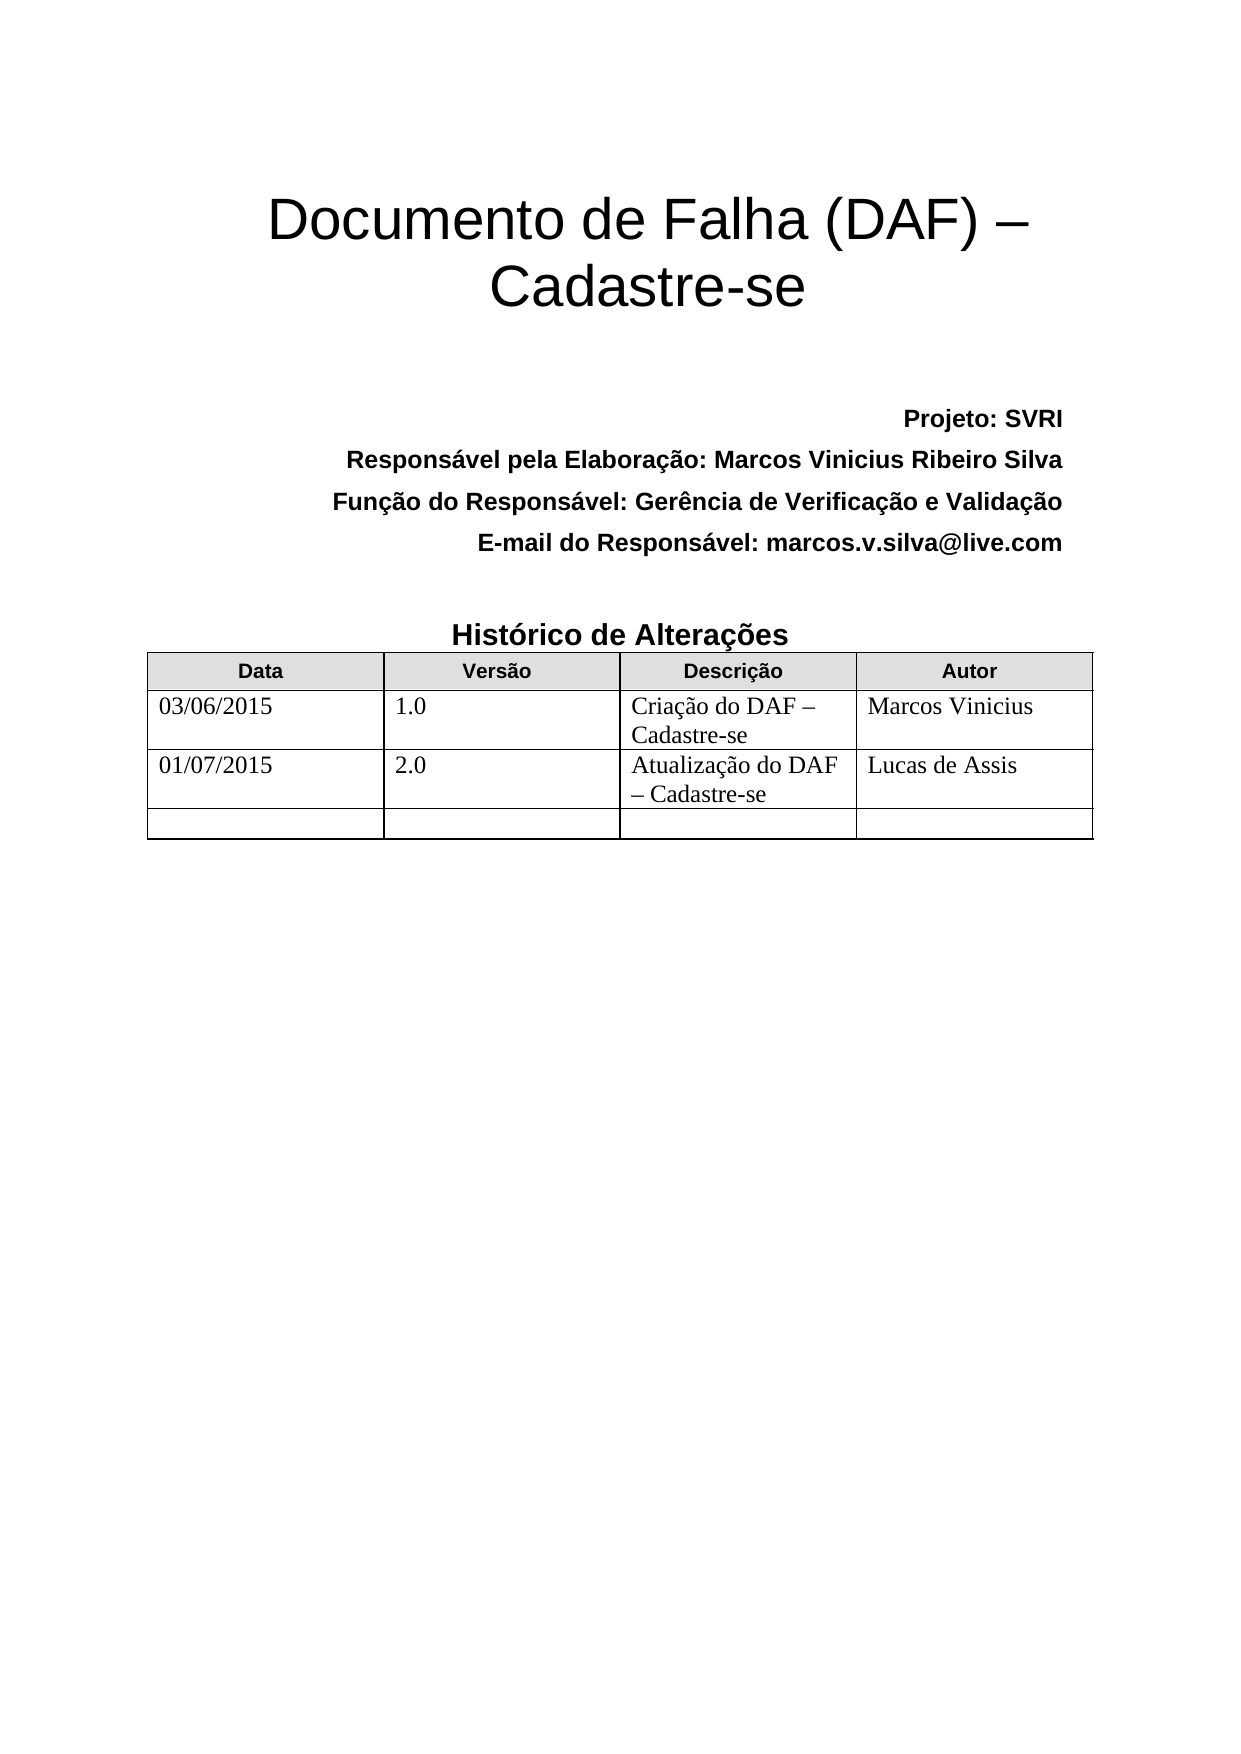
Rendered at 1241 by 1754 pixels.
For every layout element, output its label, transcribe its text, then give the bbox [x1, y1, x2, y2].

text Histórico de Alterações [177, 617, 1063, 652]
table_header Data [148, 653, 383, 689]
table_cell 03/06/2015 [148, 691, 383, 749]
text Projeto: SVRI [177, 404, 1063, 433]
table_cell [857, 809, 1092, 838]
table_cell 1.0 [385, 691, 619, 749]
table_cell [385, 809, 619, 838]
table_header Descrição [621, 653, 856, 689]
table_cell 01/07/2015 [148, 750, 383, 808]
text Função do Responsável: Gerência de Verificação e Validação [177, 487, 1063, 516]
table_cell Atualização do DAF – Cadastre-se [621, 750, 856, 808]
table_cell [621, 809, 856, 838]
table_cell Lucas de Assis [857, 750, 1092, 808]
text Responsável pela Elaboração: Marcos Vinicius Ribeiro Silva [177, 446, 1063, 474]
table_header Versão [385, 653, 619, 689]
text E-mail do Responsável: marcos.v.silva@live.com [177, 528, 1063, 557]
table_cell Marcos Vinicius [857, 691, 1092, 749]
table_cell [148, 809, 383, 838]
text Documento de Falha (DAF) – Cadastre-se [177, 185, 1119, 319]
table_cell 2.0 [385, 750, 619, 808]
table_cell Criação do DAF – Cadastre-se [621, 691, 856, 749]
table_header Autor [857, 653, 1092, 689]
